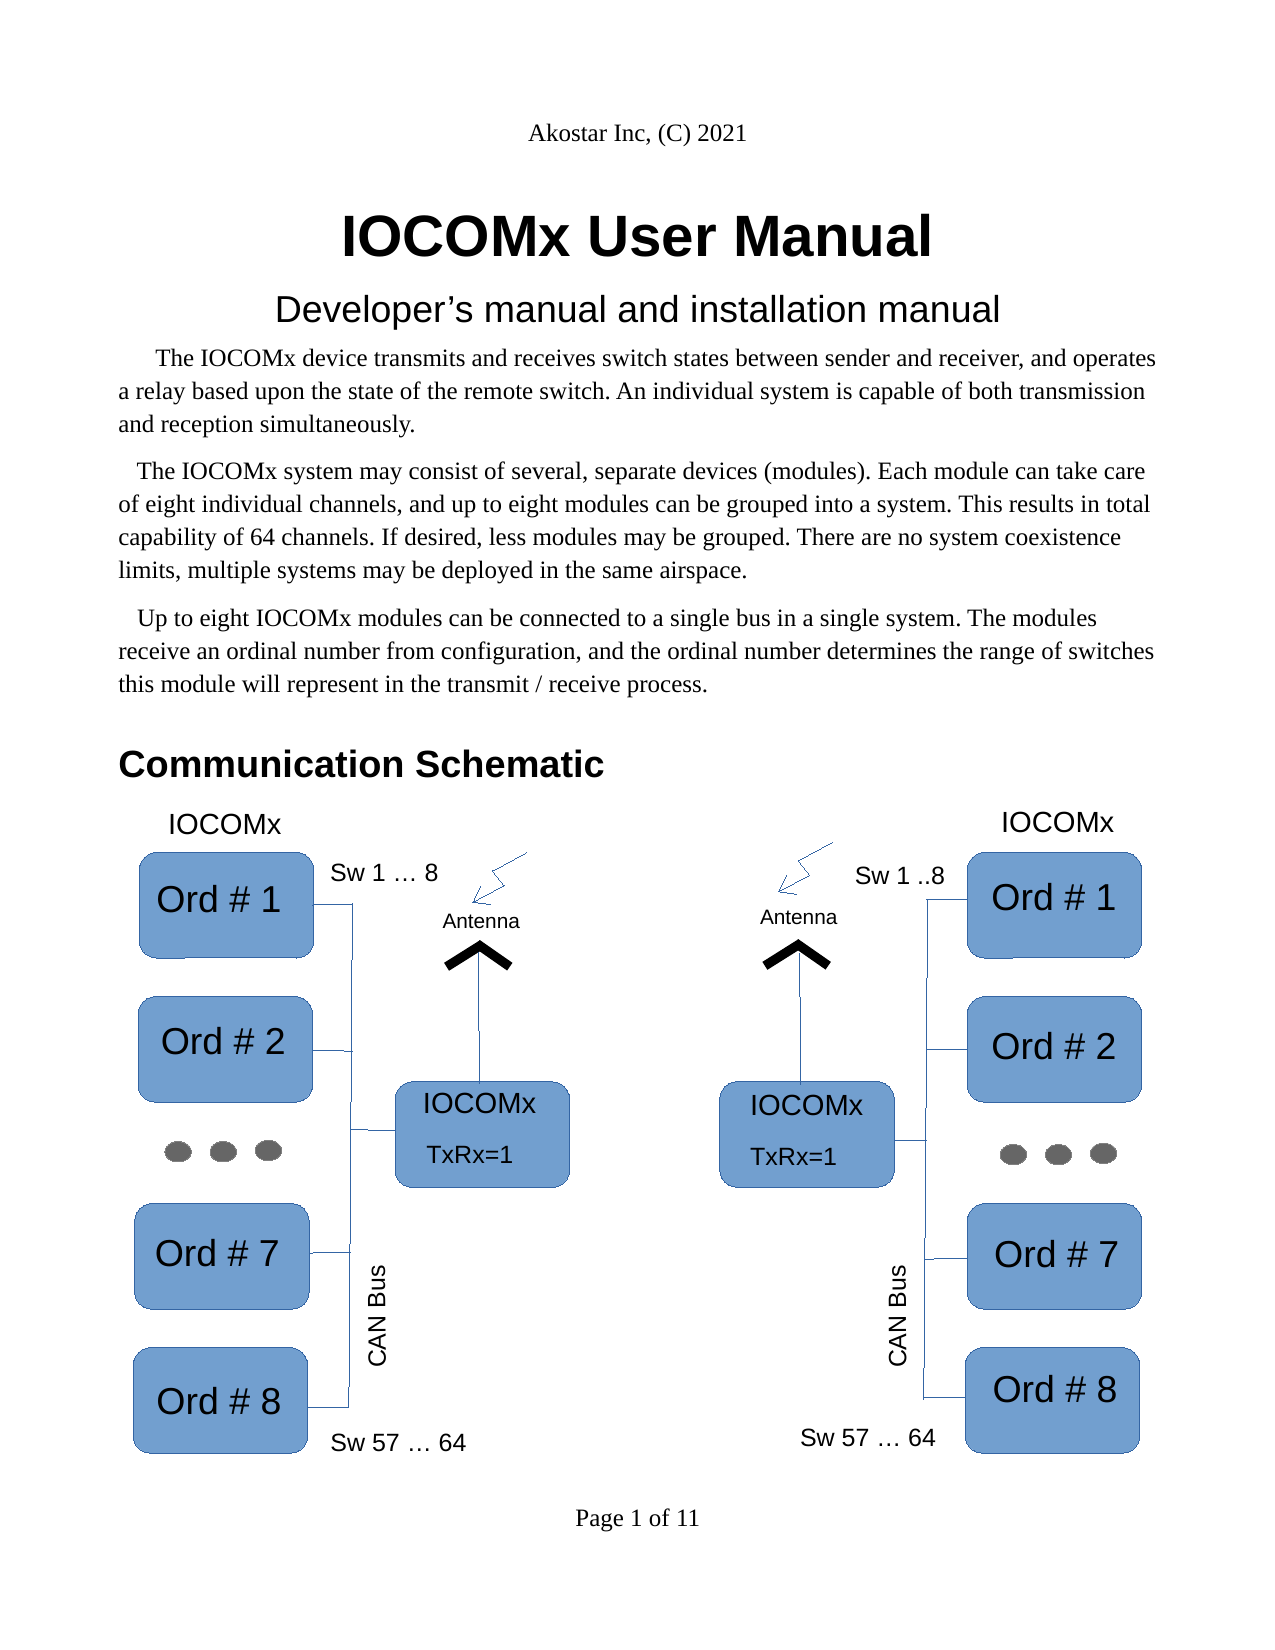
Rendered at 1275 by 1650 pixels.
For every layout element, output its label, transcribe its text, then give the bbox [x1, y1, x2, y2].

text The IOCOMx device transmits and receives switch states between sender and receiver, and operates a relay based upon the state of the remote switch. An individual system is capable of both transmission and reception simultaneously. [118, 343, 1157, 438]
subtitle Communication Schematic [118, 742, 1157, 785]
subtitle Developer’s manual and installation manual [118, 287, 1157, 330]
text Up to eight IOCOMx modules can be connected to a single bus in a single system. The modules receive an ordinal number from configuration, and the ordinal number determines the range of switches this module will represent in the transmit / receive process. [118, 603, 1157, 698]
title IOCOMx User Manual [118, 201, 1157, 268]
text The IOCOMx system may consist of several, separate devices (modules). Each module can take care of eight individual channels, and up to eight modules can be grouped into a system. This results in total capability of 64 channels. If desired, less modules may be grouped. There are no system coexistence limits, multiple systems may be deployed in the same airspace. [118, 456, 1157, 584]
